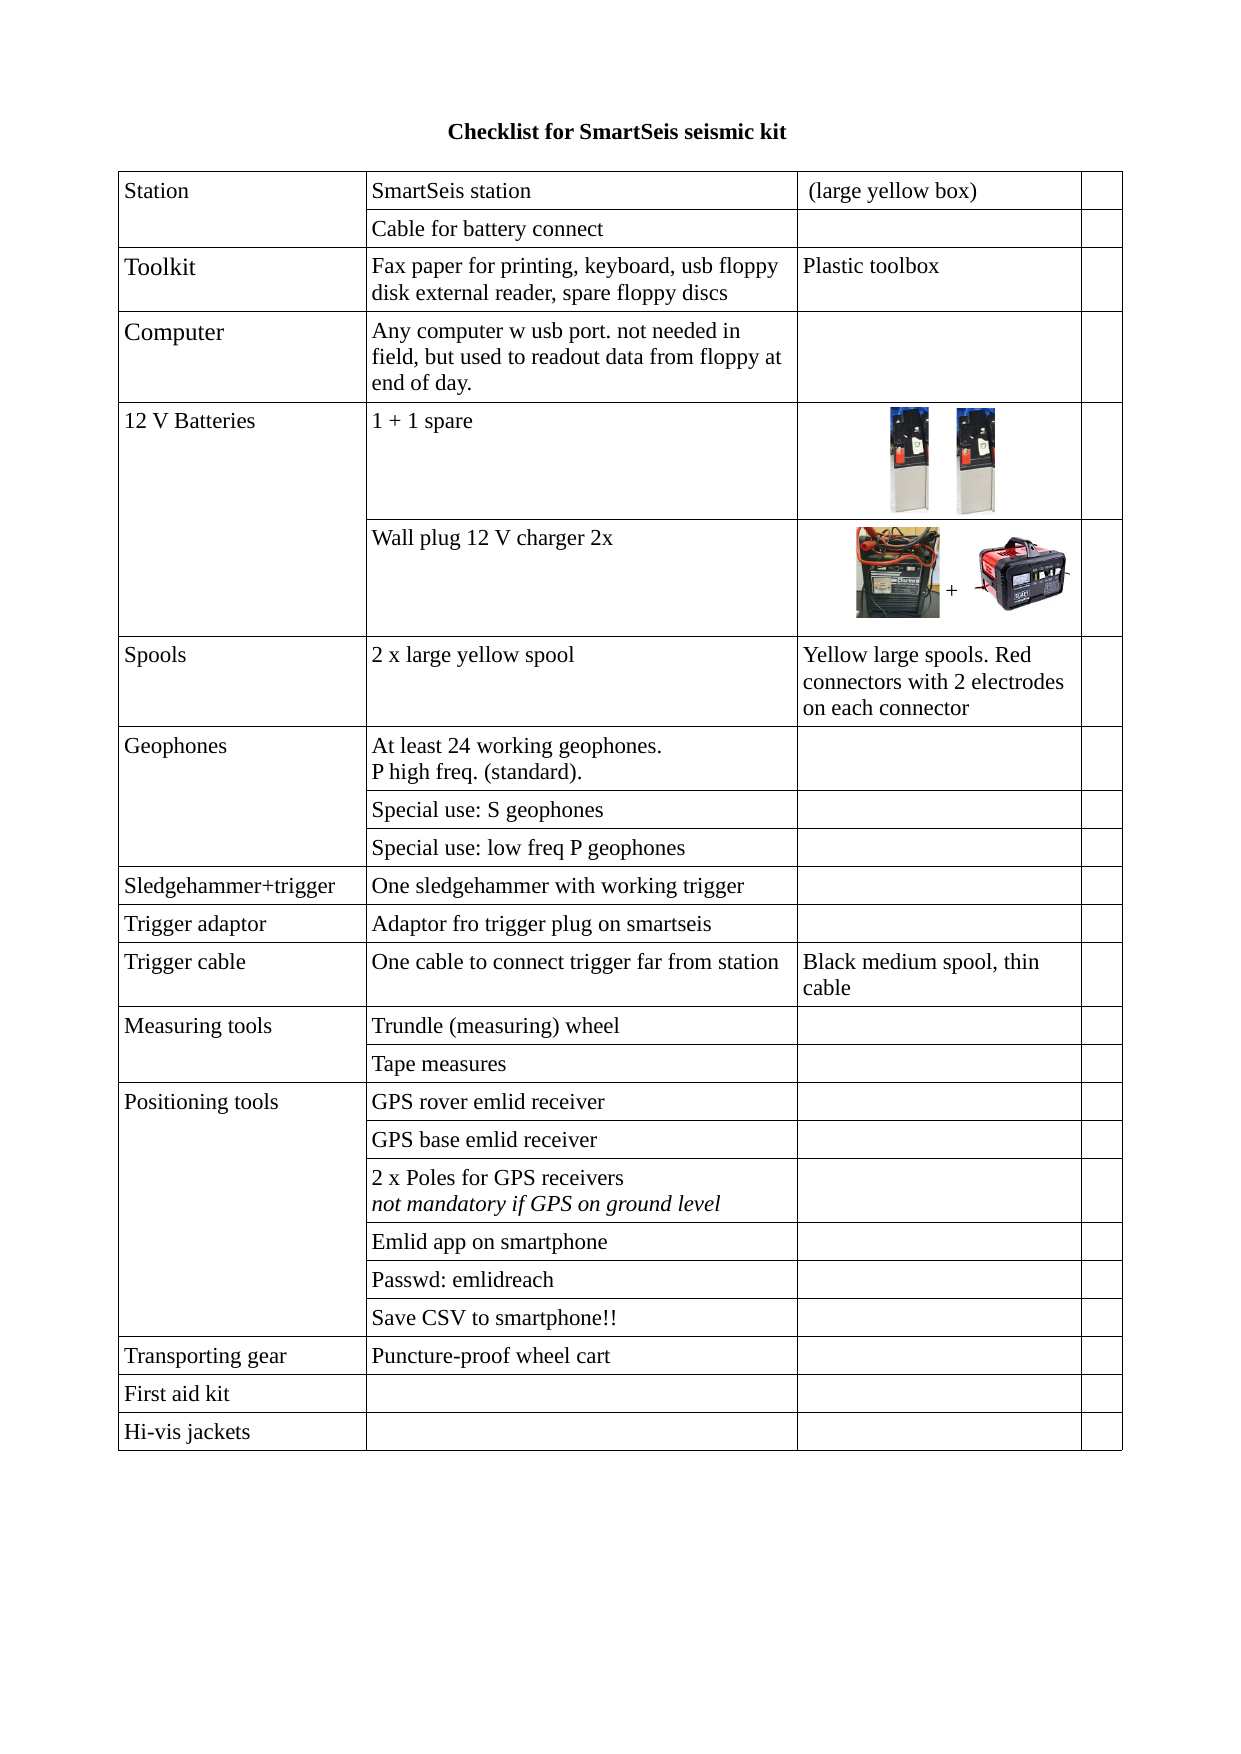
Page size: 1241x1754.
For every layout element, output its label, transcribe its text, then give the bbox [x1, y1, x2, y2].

picture [956, 408, 995, 515]
table_cell Sledgehammer+trigger [119, 867, 366, 904]
picture [856, 527, 940, 618]
table_header (large yellow box) [798, 172, 1081, 209]
table_cell GPS base emlid receiver [367, 1121, 797, 1158]
table_cell [798, 1083, 1081, 1120]
table_cell Black medium spool, thin cable [798, 943, 1081, 1006]
table_cell [367, 1375, 797, 1412]
table_cell [798, 1413, 1081, 1450]
table_cell GPS rover emlid receiver [367, 1083, 797, 1120]
table_cell Tape measures [367, 1045, 797, 1082]
table_cell + [798, 520, 1081, 636]
table_cell Yellow large spools. Red connectors with 2 electrodes on each connector [798, 637, 1081, 726]
table_cell 2 x large yellow spool [367, 637, 797, 726]
table_cell [1082, 248, 1122, 311]
table_cell [1082, 1045, 1122, 1082]
table_cell [798, 727, 1081, 790]
table_cell [367, 1413, 797, 1450]
table_cell [798, 791, 1081, 828]
table_cell Save CSV to smartphone!! [367, 1299, 797, 1336]
table_header SmartSeis station [367, 172, 797, 209]
table_cell Positioning tools [119, 1083, 366, 1336]
table_cell [1082, 1083, 1122, 1120]
table_cell Wall plug 12 V charger 2x [367, 520, 797, 636]
table_cell [798, 1045, 1081, 1082]
table_cell [1082, 1121, 1122, 1158]
table_cell 2 x Poles for GPS receivers not mandatory if GPS on ground level [367, 1159, 797, 1222]
table_cell [798, 867, 1081, 904]
table_cell Passwd: emlidreach [367, 1261, 797, 1298]
table_cell [1082, 791, 1122, 828]
table_cell [798, 1375, 1081, 1412]
text Checklist for SmartSeis seismic kit [118, 118, 1122, 144]
table_cell 12 V Batteries [119, 403, 366, 636]
table_cell [798, 1299, 1081, 1336]
picture [890, 407, 929, 513]
table_cell [1082, 1223, 1122, 1260]
table_cell Special use: low freq P geophones [367, 829, 797, 866]
table_cell [1082, 829, 1122, 866]
table_cell [1082, 905, 1122, 942]
table_cell [1082, 1261, 1122, 1298]
table_cell Measuring tools [119, 1007, 366, 1082]
table_header Station [119, 172, 366, 247]
table_cell Geophones [119, 727, 366, 866]
table_cell First aid kit [119, 1375, 366, 1412]
table_cell Adaptor fro trigger plug on smartseis [367, 905, 797, 942]
table_cell [798, 829, 1081, 866]
table_cell [798, 1261, 1081, 1298]
table_cell [1082, 1413, 1122, 1450]
table_cell [798, 905, 1081, 942]
table_cell [1082, 637, 1122, 726]
table_cell Spools [119, 637, 366, 726]
table_cell Special use: S geophones [367, 791, 797, 828]
table_cell [1082, 312, 1122, 402]
table_cell [1082, 1299, 1122, 1336]
table_cell Trigger adaptor [119, 905, 366, 942]
table_cell [798, 1159, 1081, 1222]
table_cell [798, 312, 1081, 402]
table_cell Trigger cable [119, 943, 366, 1006]
table_cell [798, 1337, 1081, 1374]
table_cell [798, 1007, 1081, 1044]
table_cell [798, 1121, 1081, 1158]
table_cell [1082, 943, 1122, 1006]
table_cell 1 + 1 spare [367, 403, 797, 518]
table_cell Emlid app on smartphone [367, 1223, 797, 1260]
table_cell [1082, 727, 1122, 790]
table_cell Toolkit [119, 248, 366, 311]
table_cell Plastic toolbox [798, 248, 1081, 311]
table_cell [1082, 1007, 1122, 1044]
table_cell [1082, 1159, 1122, 1222]
table_cell Transporting gear [119, 1337, 366, 1374]
table_cell Hi-vis jackets [119, 1413, 366, 1450]
table_cell [1082, 1337, 1122, 1374]
table_cell Fax paper for printing, keyboard, usb floppy disk external reader, spare floppy discs [367, 248, 797, 311]
table_cell [1082, 210, 1122, 247]
table_header [1082, 172, 1122, 209]
table_cell [1082, 1375, 1122, 1412]
picture [974, 535, 1070, 612]
table_cell One sledgehammer with working trigger [367, 867, 797, 904]
table_cell Any computer w usb port. not needed in field, but used to readout data from floppy at end of day. [367, 312, 797, 402]
table_cell Computer [119, 312, 366, 402]
table_cell [1082, 867, 1122, 904]
table_cell [798, 403, 1081, 518]
table_cell [798, 1223, 1081, 1260]
table_cell [1082, 520, 1122, 636]
table_cell Cable for battery connect [367, 210, 797, 247]
table_cell At least 24 working geophones. P high freq. (standard). [367, 727, 797, 790]
table_cell Puncture-proof wheel cart [367, 1337, 797, 1374]
table_cell [798, 210, 1081, 247]
table_cell [1082, 403, 1122, 518]
table_cell One cable to connect trigger far from station [367, 943, 797, 1006]
table_cell Trundle (measuring) wheel [367, 1007, 797, 1044]
